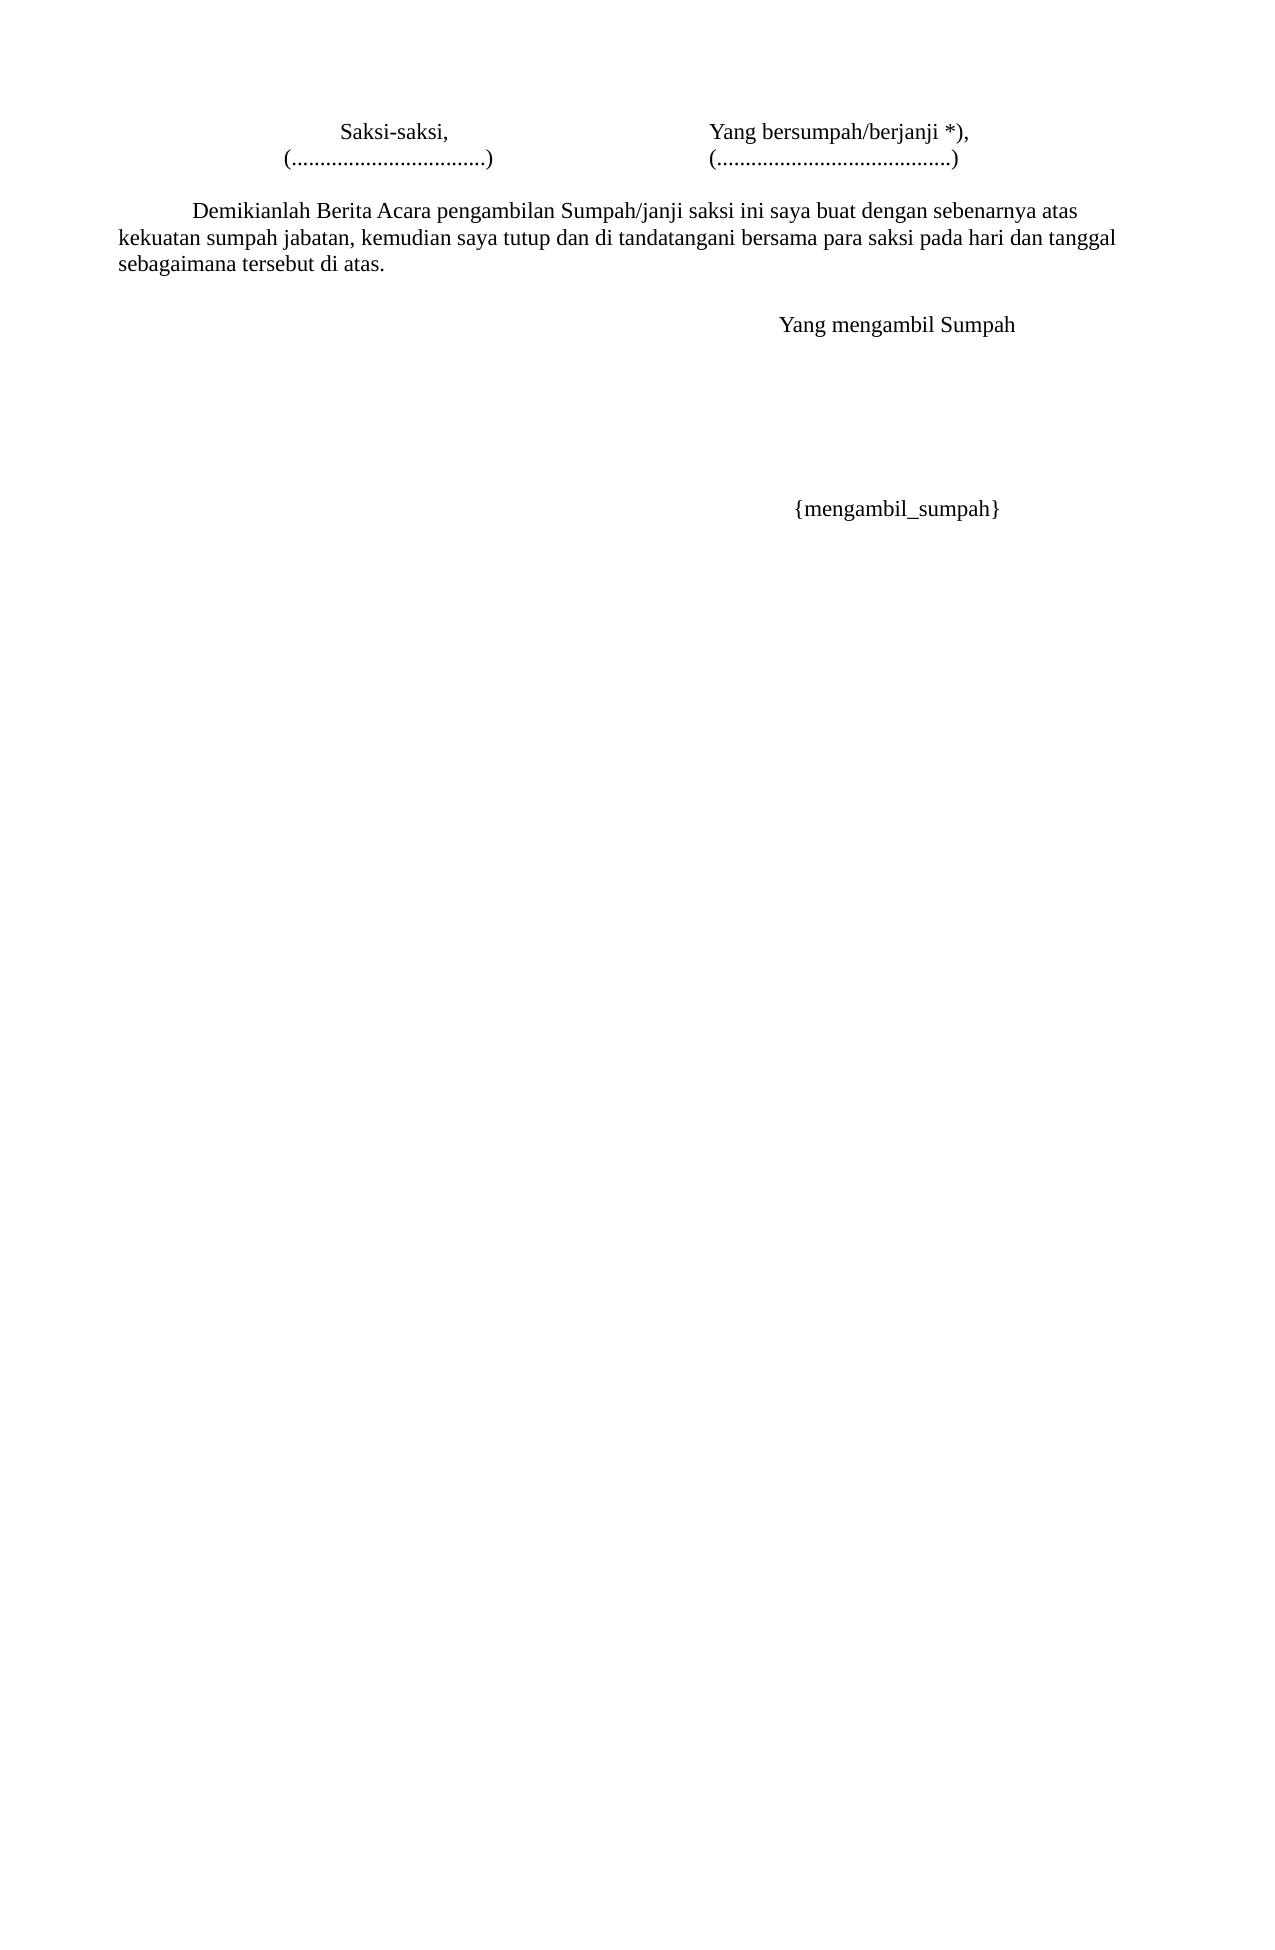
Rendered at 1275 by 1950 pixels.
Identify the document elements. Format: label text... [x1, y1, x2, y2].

table_header Yang mengambil Sumpah {mengambil_sumpah} [637, 305, 1157, 552]
text Demikianlah Berita Acara pengambilan Sumpah/janji saksi ini saya buat dengan sebenarnya atas kekuatan sumpah jabatan, kemudian saya tutup dan di tandatangani bersama para saksi pada hari dan tanggal sebagaimana tersebut di atas. [118, 197, 1157, 276]
text (..................................) (.........................................) [118, 144, 1157, 171]
table_header [118, 305, 637, 552]
text Saksi-saksi, Yang bersumpah/berjanji *), [118, 118, 1157, 144]
